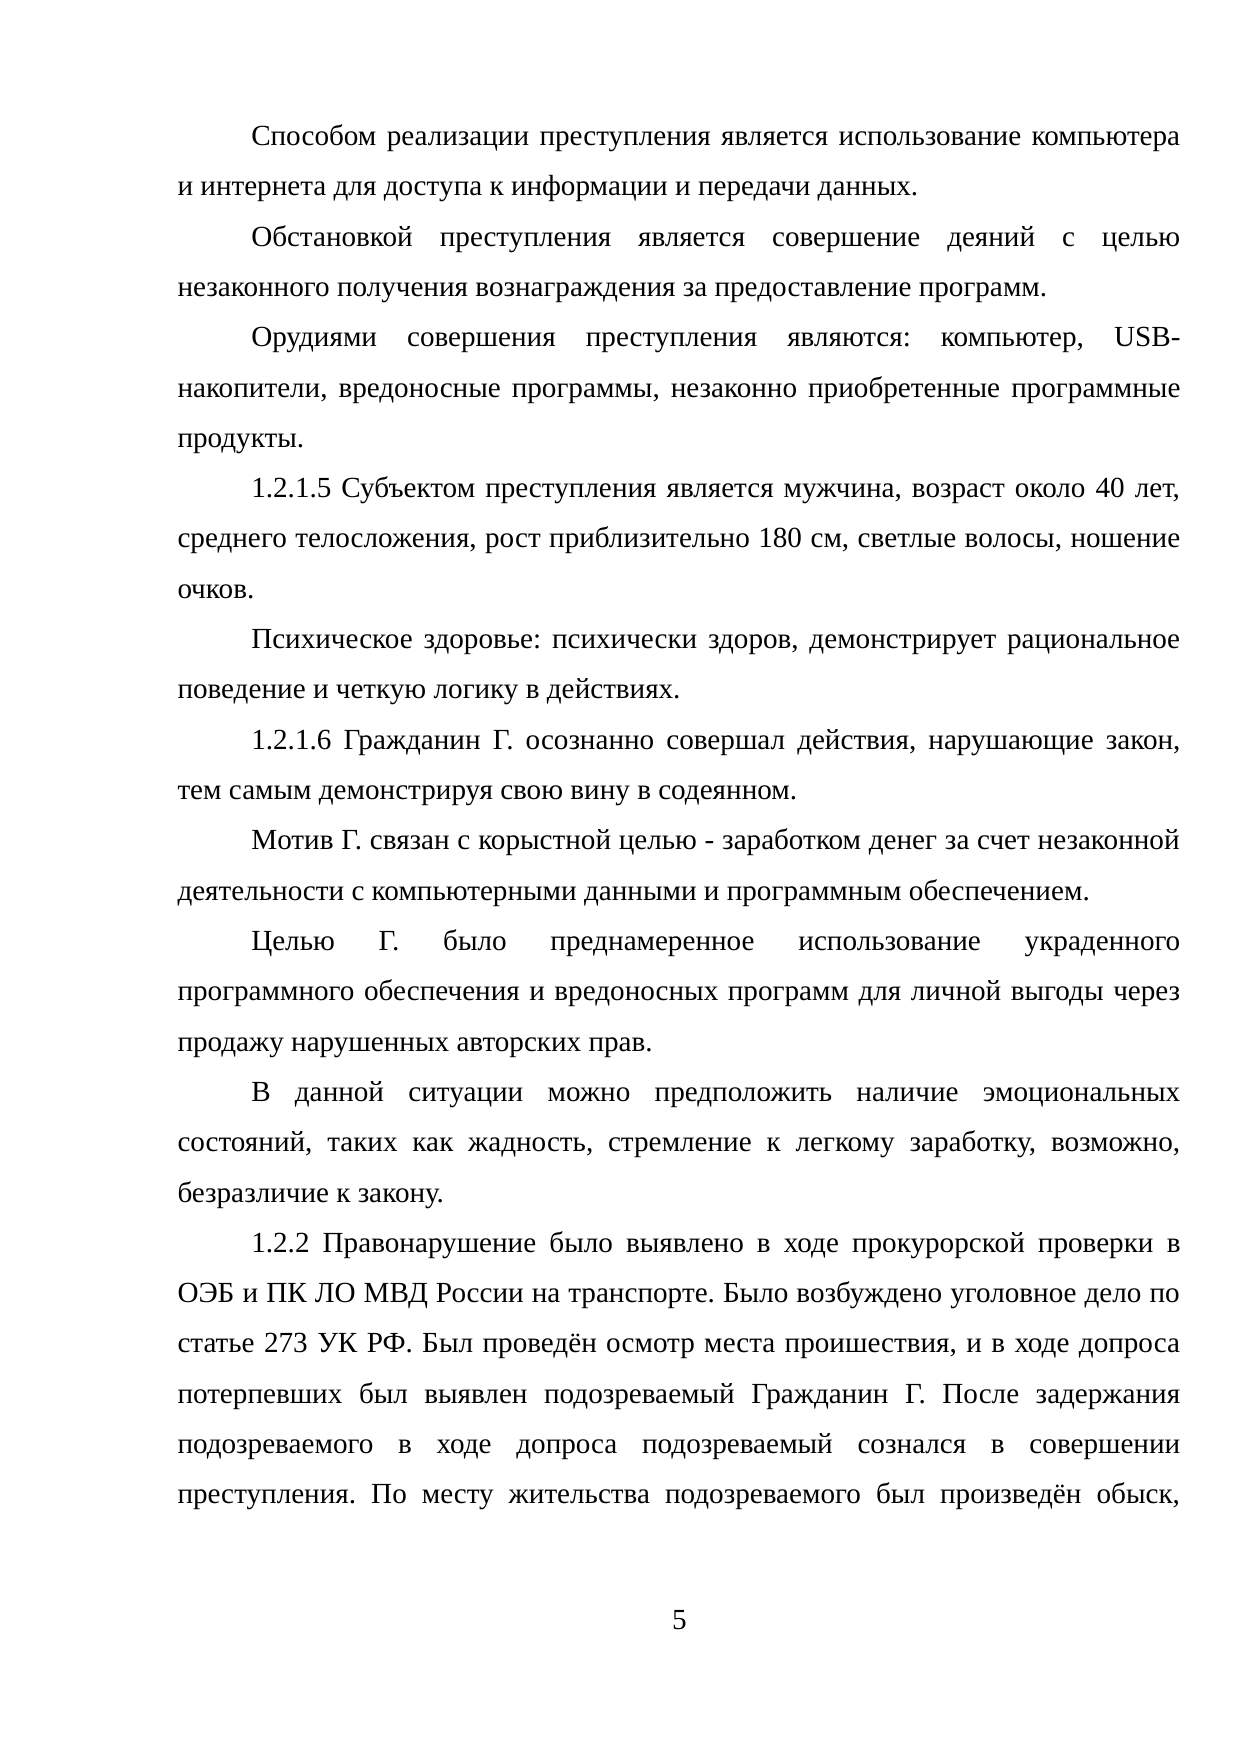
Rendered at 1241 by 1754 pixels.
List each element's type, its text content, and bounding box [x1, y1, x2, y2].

text Обстановкой преступления является совершение деяний с целью незаконного получения вознаграждения за предоставление программ. [177, 219, 1181, 303]
text Психическое здоровье: психически здоров, демонстрирует рациональное поведение и четкую логику в действиях. [177, 621, 1181, 705]
text 1.2.2 Правонарушение было выявлено в ходе прокурорской проверки в ОЭБ и ПК ЛО МВД России на транспорте. Было возбуждено уголовное дело по статье 273 УК РФ. Был проведён осмотр места проишествия, и в ходе допроса потерпевших был выявлен подозреваемый Гражданин Г. После задержания подозреваемого в ходе допроса подозреваемый сознался в совершении преступления. По месту жительства подозреваемого был произведён обыск, [177, 1225, 1181, 1510]
text 1.2.1.6 Гражданин Г. осознанно совершал действия, нарушающие закон, тем самым демонстрируя свою вину в содеянном. [177, 722, 1181, 806]
text Орудиями совершения преступления являются: компьютер, USB-накопители, вредоносные программы, незаконно приобретенные программные продукты. [177, 319, 1181, 453]
text Способом реализации преступления является использование компьютера и интернета для доступа к информации и передачи данных. [177, 118, 1181, 202]
text Целью Г. было преднамеренное использование украденного программного обеспечения и вредоносных программ для личной выгоды через продажу нарушенных авторских прав. [177, 923, 1181, 1057]
text Мотив Г. связан с корыстной целью - заработком денег за счет незаконной деятельности с компьютерными данными и программным обеспечением. [177, 822, 1181, 906]
text 1.2.1.5 Субъектом преступления является мужчина, возраст около 40 лет, среднего телосложения, рост приблизительно 180 см, светлые волосы, ношение очков. [177, 470, 1181, 604]
text В данной ситуации можно предположить наличие эмоциональных состояний, таких как жадность, стремление к легкому заработку, возможно, безразличие к закону. [177, 1074, 1181, 1208]
